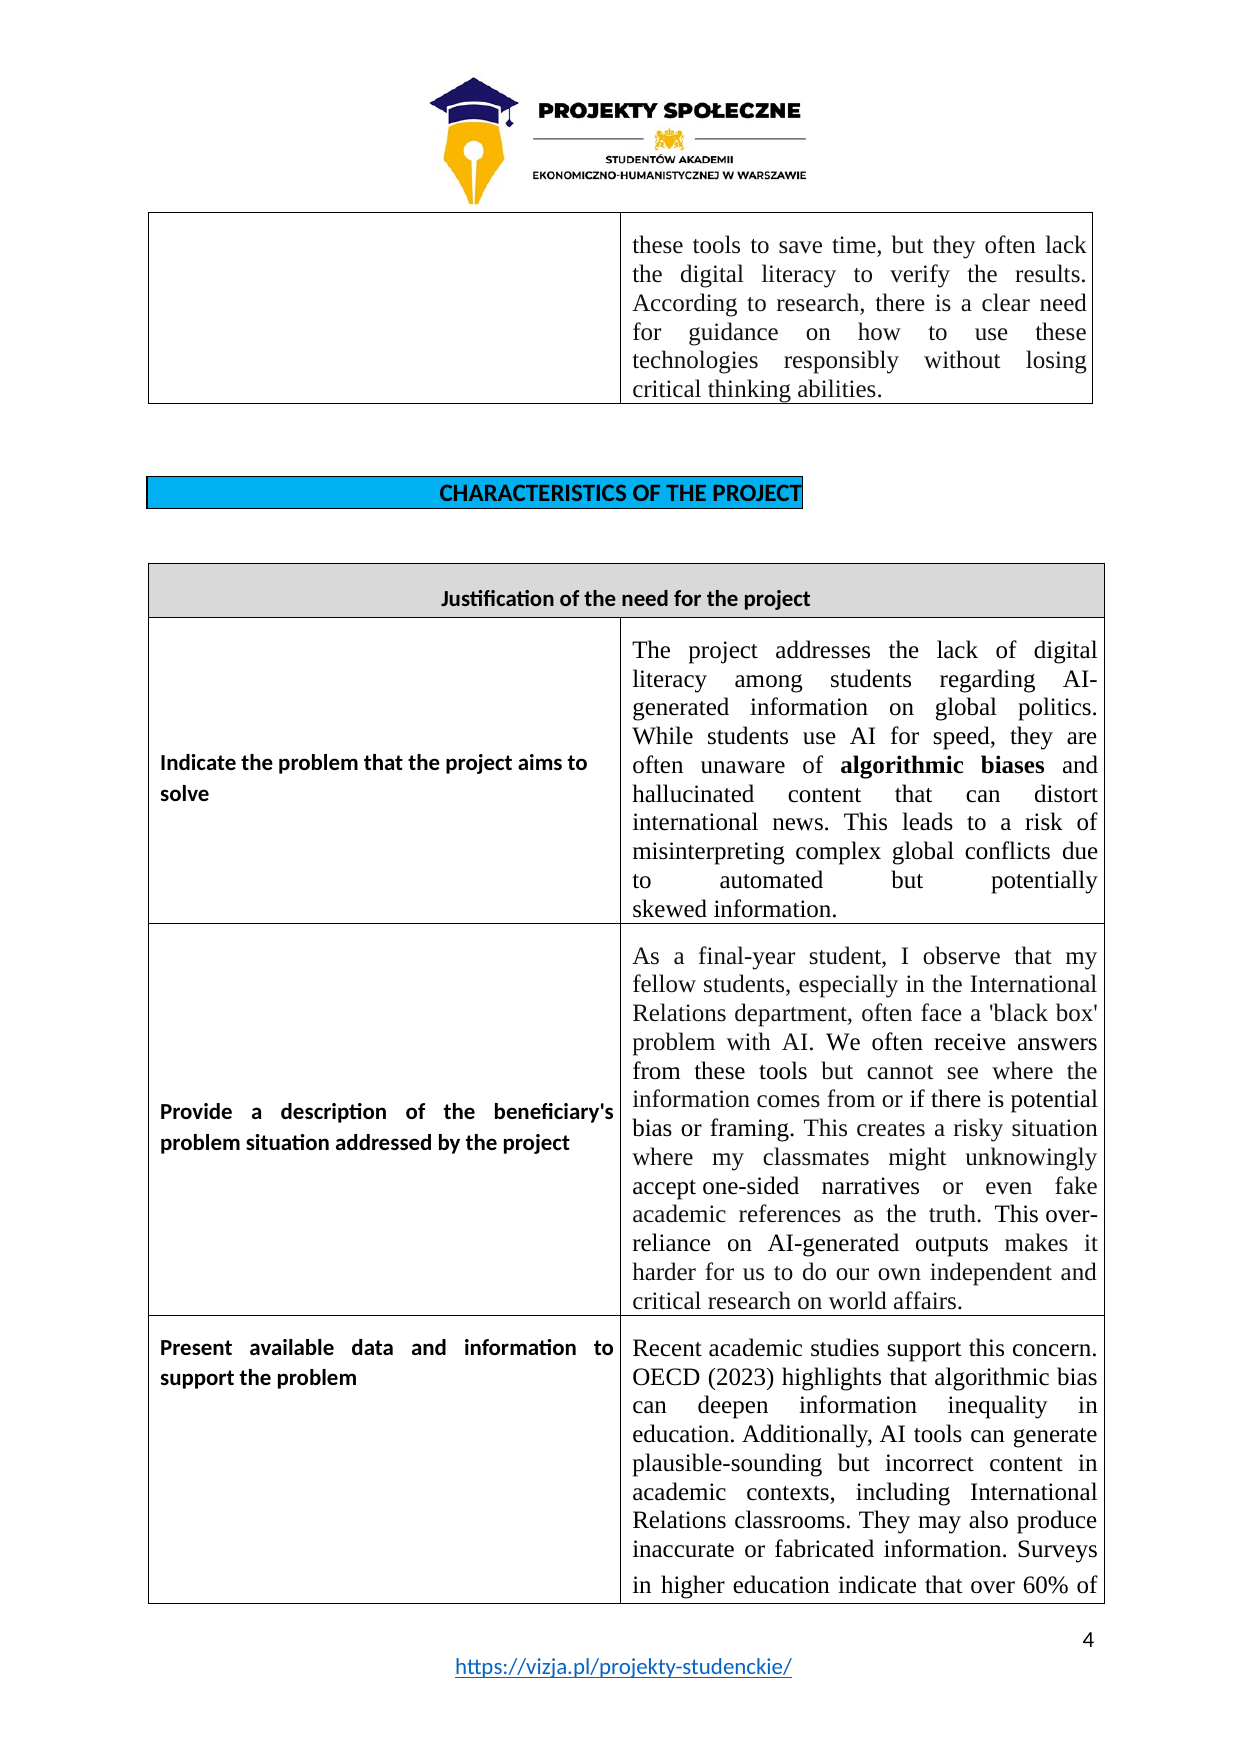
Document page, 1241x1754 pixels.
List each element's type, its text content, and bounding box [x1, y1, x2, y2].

table_cell Recent academic studies support this concern. OECD (2023) highlights that algorithmic bias can deepen information inequality in education. Additionally, AI tools can generate plausible-sounding but incorrect content in academic contexts, including International Relations classrooms. They may also produce inaccurate or fabricated information. Surveys in higher education indicate that over 60% of [621, 1316, 1104, 1602]
table_cell As a final-year student, I observe that my fellow students, especially in the International Relations department, often face a 'black box' problem with AI. We often receive answers from these tools but cannot see where the information comes from or if there is potential bias or framing. This creates a risky situation where my classmates might unknowingly accept one-sided narratives or even fake academic references as the truth. This over-reliance on AI-generated outputs makes it harder for us to do our own independent and critical research on world affairs. [621, 924, 1104, 1314]
table_cell these tools to save time, but they often lack the digital literacy to verify the results. According to research, there is a clear need for guidance on how to use these technologies responsibly without losing critical thinking abilities. [621, 213, 1092, 403]
text CHARACTERISTICS OF THE PROJECT [148, 477, 802, 508]
table_cell Indicate the problem that the project aims to solve [149, 618, 620, 922]
table_header Justification of the need for the project [149, 564, 1104, 617]
picture [424, 73, 816, 212]
table_cell The project addresses the lack of digital literacy among students regarding AI-generated information on global politics. While students use AI for speed, they are often unaware of algorithmic biases and hallucinated content that can distort international news. This leads to a risk of misinterpreting complex global conflicts due to automated but potentially skewed information. [621, 618, 1104, 922]
table_cell Present available data and information to support the problem [149, 1316, 620, 1602]
table_cell [149, 213, 620, 403]
table_cell Provide a description of the beneficiary's problem situation addressed by the project [149, 924, 620, 1314]
